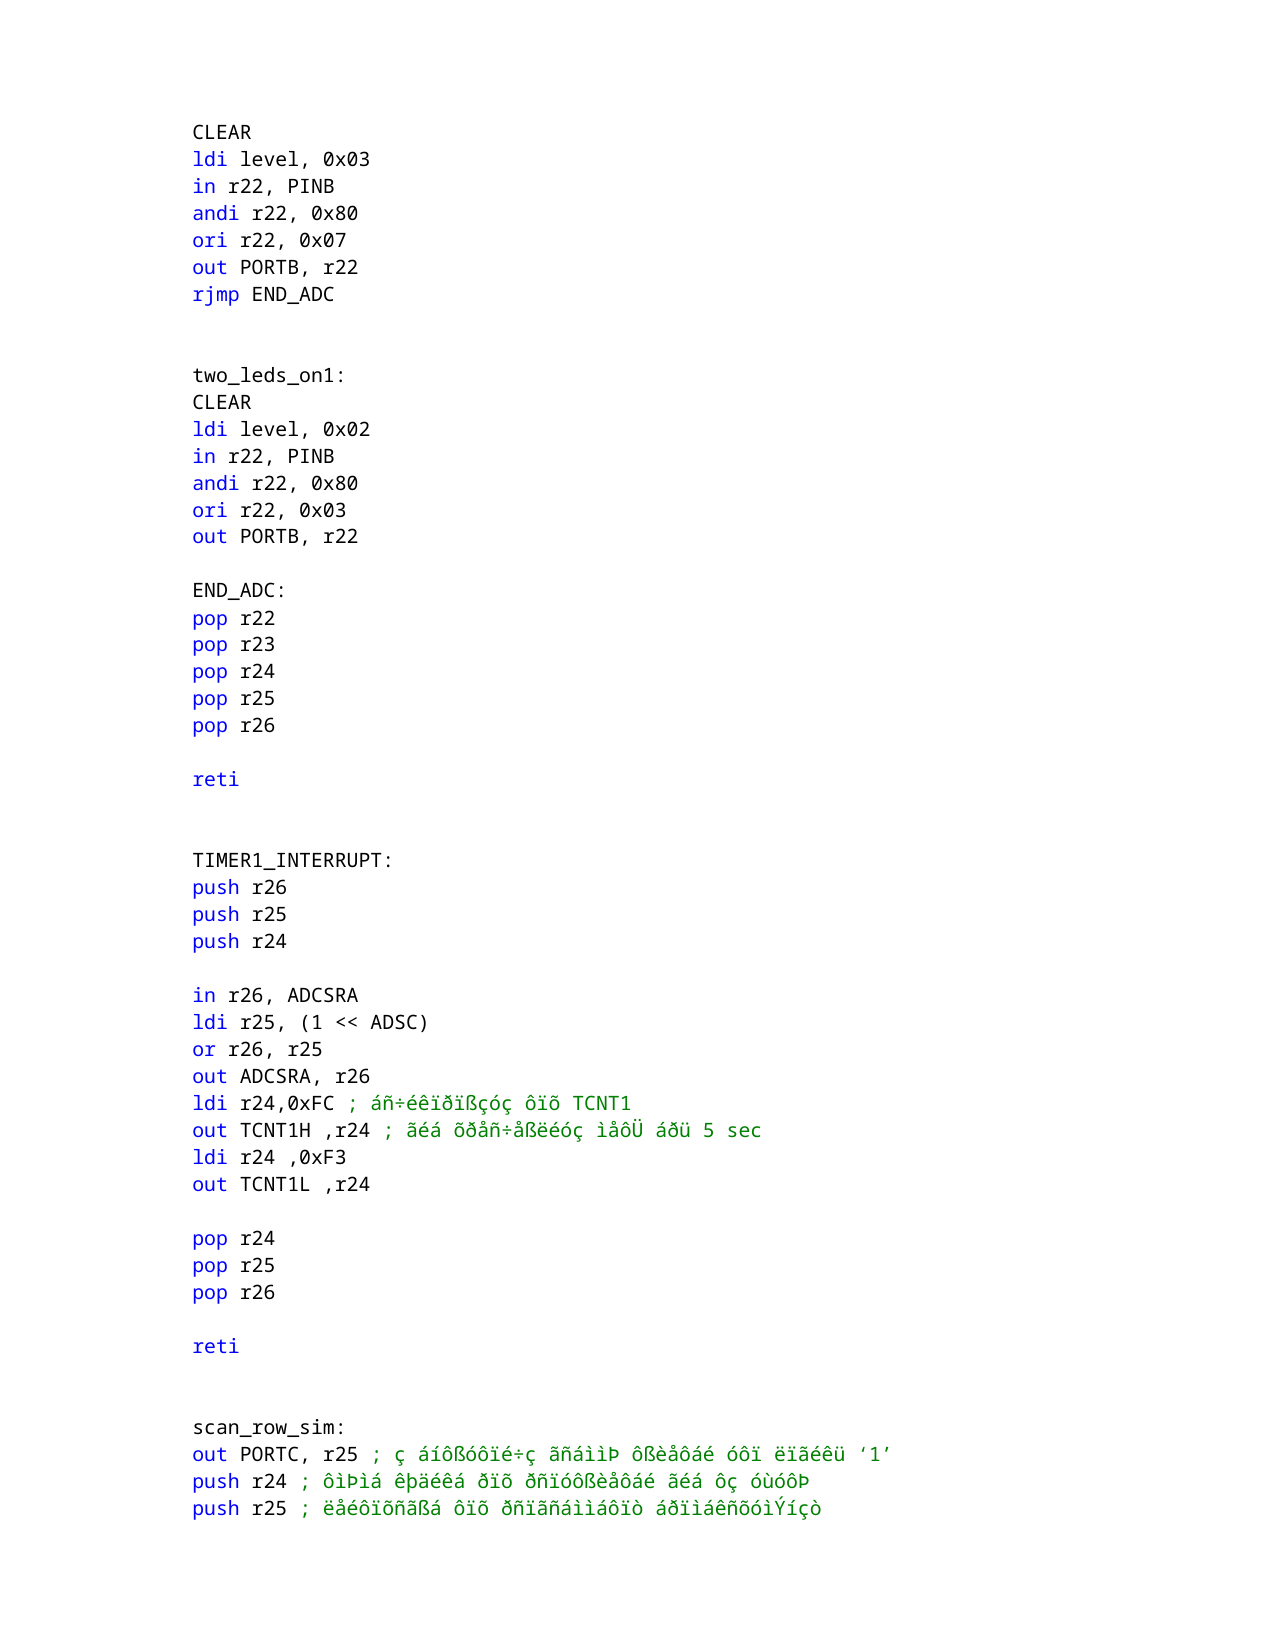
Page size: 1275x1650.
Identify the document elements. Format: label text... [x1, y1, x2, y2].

text scan_row_sim: [118, 1413, 1157, 1440]
text out PORTB, r22 [118, 253, 1157, 280]
text pop r26 [118, 712, 1157, 739]
text reti [118, 766, 1157, 793]
text push r25 ; ëåéôïõñãßá ôïõ ðñïãñáììáôïò áðïìáêñõóìÝíçò [118, 1494, 1157, 1521]
text pop r23 [118, 631, 1157, 658]
text push r24 [118, 927, 1157, 954]
text pop r24 [118, 1224, 1157, 1251]
text ldi r24 ,0xF3 [118, 1143, 1157, 1170]
text push r24 ; ôìÞìá êþäéêá ðïõ ðñïóôßèåôáé ãéá ôç óùóôÞ [118, 1467, 1157, 1494]
text out TCNT1H ,r24 ; ãéá õðåñ÷åßëéóç ìåôÜ áðü 5 sec [118, 1116, 1157, 1143]
text andi r22, 0x80 [118, 199, 1157, 226]
text pop r25 [118, 685, 1157, 712]
text andi r22, 0x80 [118, 469, 1157, 496]
text ldi r24,0xFC ; áñ÷éêïðïßçóç ôïõ TCNT1 [118, 1089, 1157, 1116]
text two_leds_on1: [118, 361, 1157, 388]
text reti [118, 1332, 1157, 1359]
text ori r22, 0x03 [118, 496, 1157, 523]
text pop r26 [118, 1278, 1157, 1305]
text in r22, PINB [118, 172, 1157, 199]
text pop r25 [118, 1251, 1157, 1278]
text TIMER1_INTERRUPT: [118, 847, 1157, 873]
text ldi r25, (1 << ADSC) [118, 1008, 1157, 1035]
text rjmp END_ADC [118, 280, 1157, 307]
text CLEAR [118, 388, 1157, 415]
text in r26, ADCSRA [118, 981, 1157, 1008]
text pop r24 [118, 658, 1157, 685]
text out TCNT1L ,r24 [118, 1170, 1157, 1197]
text ldi level, 0x03 [118, 145, 1157, 172]
text ori r22, 0x07 [118, 226, 1157, 253]
text push r26 [118, 873, 1157, 901]
text ldi level, 0x02 [118, 415, 1157, 442]
text in r22, PINB [118, 442, 1157, 469]
text out PORTB, r22 [118, 523, 1157, 550]
text out PORTC, r25 ; ç áíôßóôïé÷ç ãñáììÞ ôßèåôáé óôï ëïãéêü ‘1’ [118, 1440, 1157, 1467]
text CLEAR [118, 118, 1157, 145]
text out ADCSRA, r26 [118, 1062, 1157, 1089]
text or r26, r25 [118, 1035, 1157, 1062]
text END_ADC: [118, 577, 1157, 604]
text pop r22 [118, 604, 1157, 631]
text push r25 [118, 901, 1157, 927]
